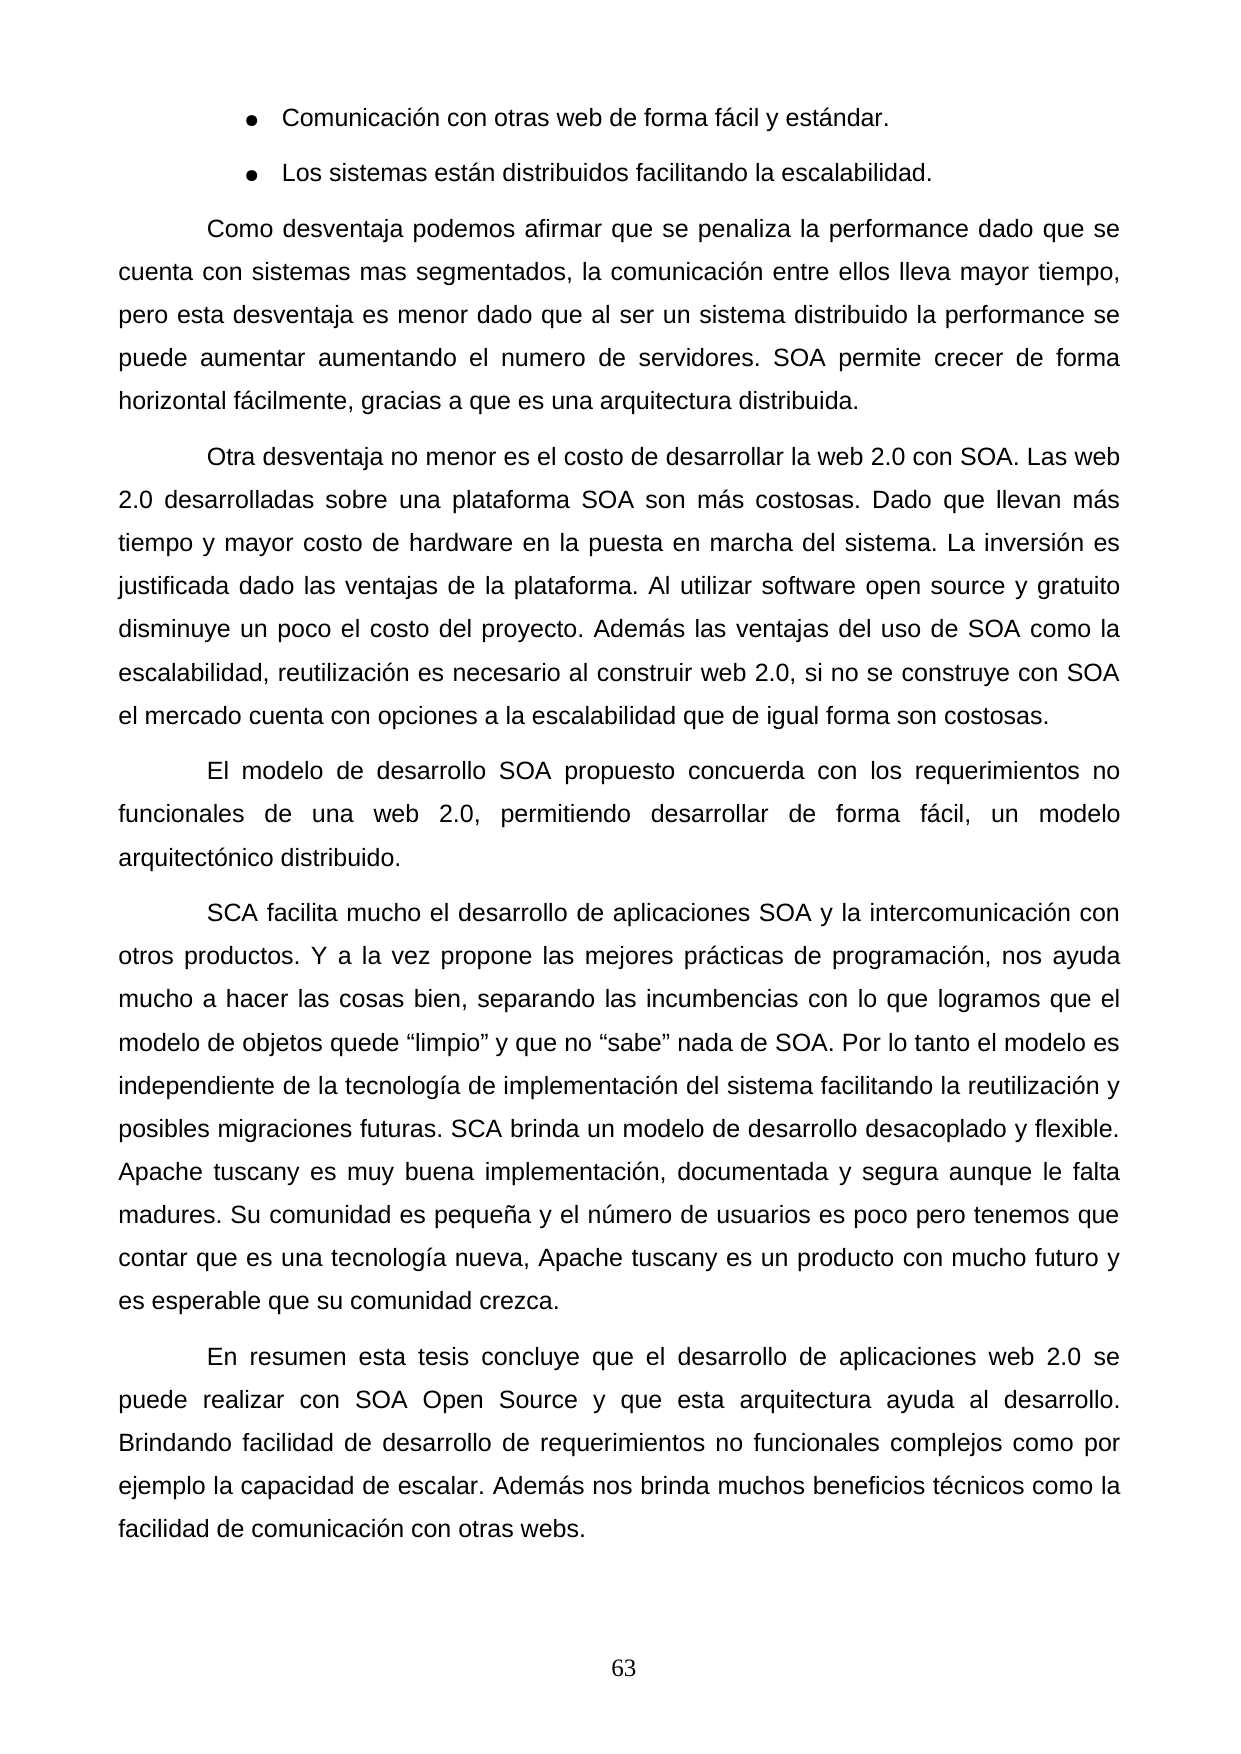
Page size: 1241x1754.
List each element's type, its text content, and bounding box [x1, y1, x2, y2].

text El modelo de desarrollo SOA propuesto concuerda con los requerimientos no funcionales de una web 2.0, permitiendo desarrollar de forma fácil, un modelo arquitectónico distribuido. [118, 756, 1122, 871]
text En resumen esta tesis concluye que el desarrollo de aplicaciones web 2.0 se puede realizar con SOA Open Source y que esta arquitectura ayuda al desarrollo. Brindando facilidad de desarrollo de requerimientos no funcionales complejos como por ejemplo la capacidad de escalar. Además nos brinda muchos beneficios técnicos como la facilidad de comunicación con otras webs. [118, 1342, 1122, 1543]
text SCA facilita mucho el desarrollo de aplicaciones SOA y la intercomunicación con otros productos. Y a la vez propone las mejores prácticas de programación, nos ayuda mucho a hacer las cosas bien, separando las incumbencias con lo que logramos que el modelo de objetos quede “limpio” y que no “sabe” nada de SOA. Por lo tanto el modelo es independiente de la tecnología de implementación del sistema facilitando la reutilización y posibles migraciones futuras. SCA brinda un modelo de desarrollo desacoplado y flexible. Apache tuscany es muy buena implementación, documentada y segura aunque le falta madures. Su comunidad es pequeña y el número de usuarios es poco pero tenemos que contar que es una tecnología nueva, Apache tuscany es un producto con mucho futuro y es esperable que su comunidad crezca. [118, 898, 1122, 1315]
text Otra desventaja no menor es el costo de desarrollar la web 2.0 con SOA. Las web 2.0 desarrolladas sobre una plataforma SOA son más costosas. Dado que llevan más tiempo y mayor costo de hardware en la puesta en marcha del sistema. La inversión es justificada dado las ventajas de la plataforma. Al utilizar software open source y gratuito disminuye un poco el costo del proyecto. Además las ventajas del uso de SOA como la escalabilidad, reutilización es necesario al construir web 2.0, si no se construye con SOA el mercado cuenta con opciones a la escalabilidad que de igual forma son costosas. [118, 442, 1122, 729]
text Como desventaja podemos afirmar que se penaliza la performance dado que se cuenta con sistemas mas segmentados, la comunicación entre ellos lleva mayor tiempo, pero esta desventaja es menor dado que al ser un sistema distribuido la performance se puede aumentar aumentando el numero de servidores. SOA permite crecer de forma horizontal fácilmente, gracias a que es una arquitectura distribuida. [118, 214, 1122, 415]
list Los sistemas están distribuidos facilitando la escalabilidad. [156, 158, 1122, 187]
list Comunicación con otras web de forma fácil y estándar. [156, 103, 1122, 131]
